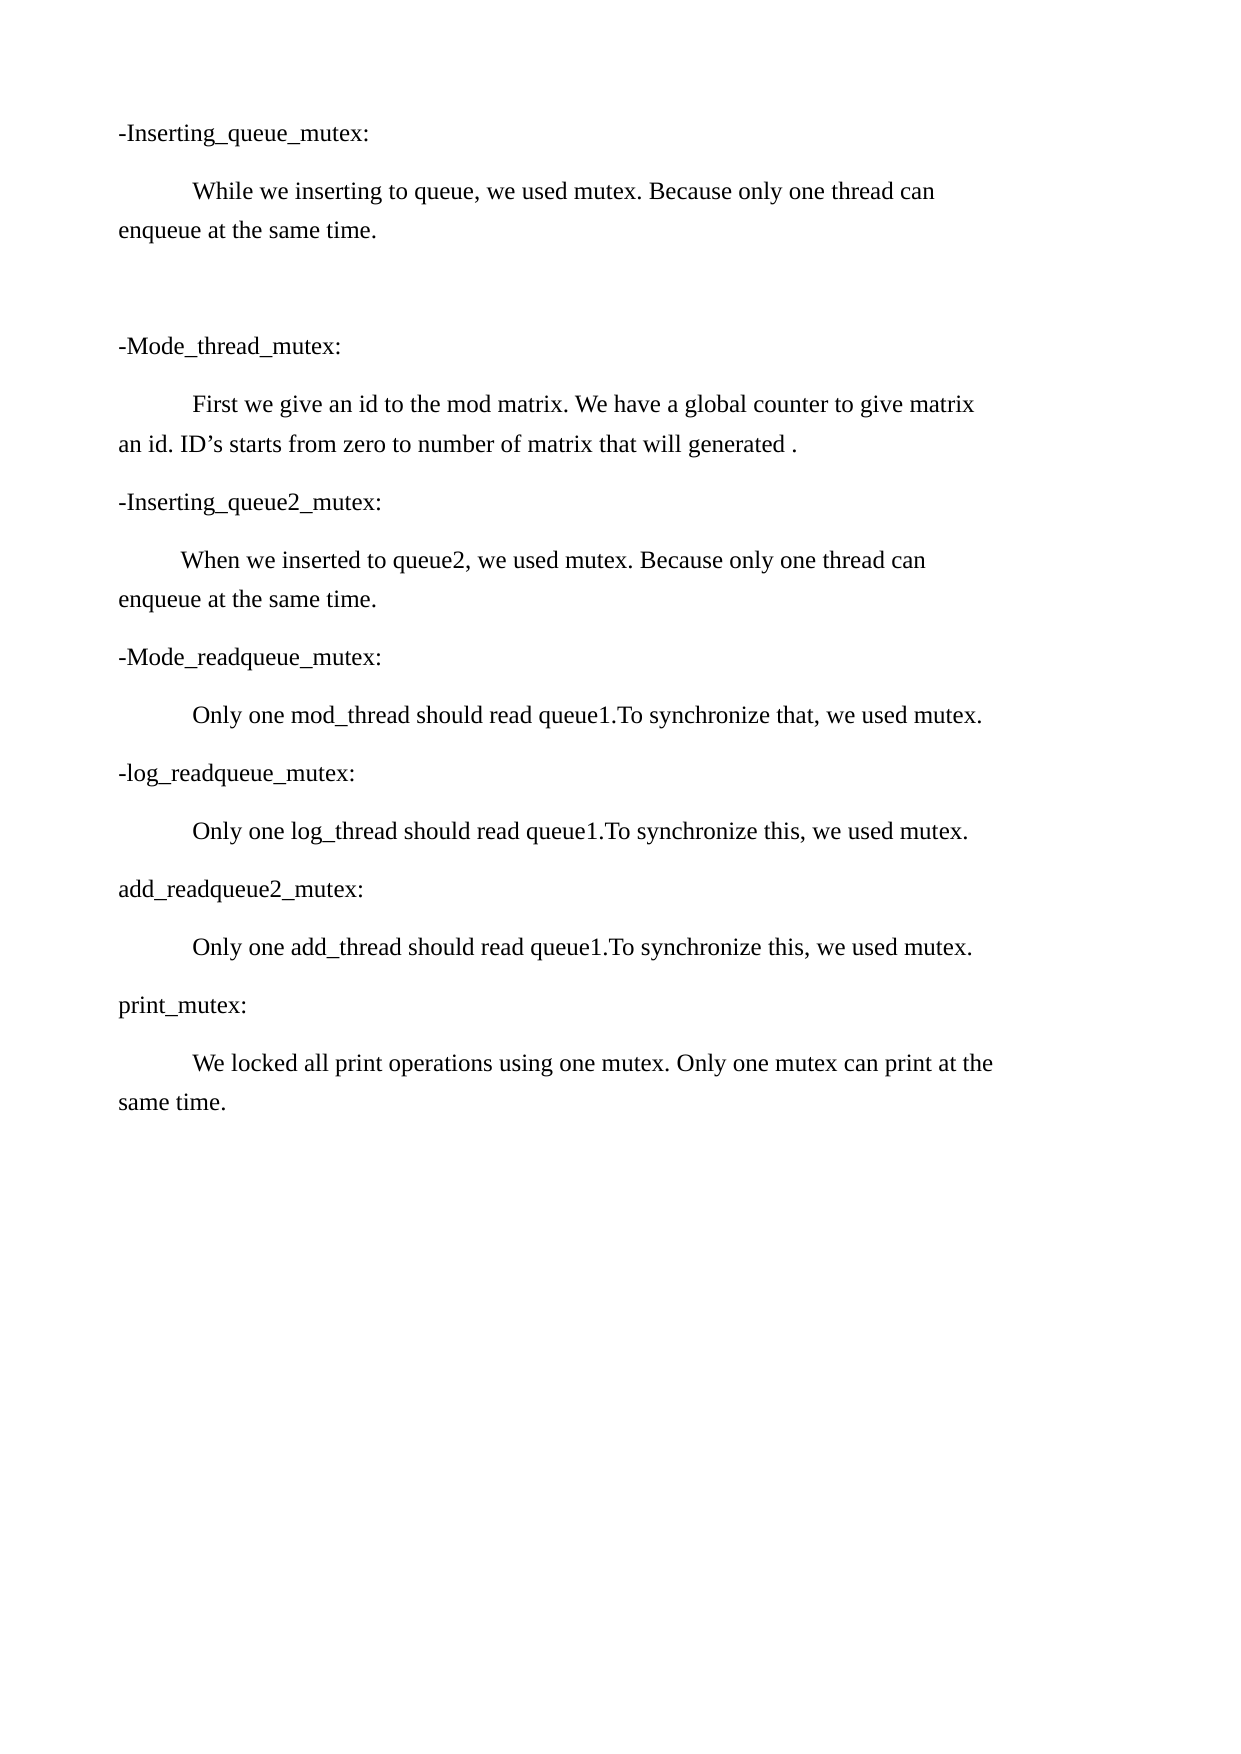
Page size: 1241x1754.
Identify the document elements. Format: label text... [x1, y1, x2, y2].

text print_mutex: [0, 990, 997, 1018]
text -log_readqueue_mutex: [0, 758, 997, 787]
text We locked all print operations using one mutex. Only one mutex can print at the same time. [0, 1048, 997, 1116]
text Only one mod_thread should read queue1.To synchronize that, we used mutex. [0, 700, 997, 729]
text Only one log_thread should read queue1.To synchronize this, we used mutex. [0, 816, 997, 845]
text : [0, 1551, 997, 1579]
text Only one add_thread should read queue1.To synchronize this, we used mutex. [0, 932, 997, 961]
text While we inserting to queue, we used mutex. Because only one thread can enqueue at the same time. [0, 176, 997, 244]
text First we give an id to the mod matrix. We have a global counter to give matrix an id. ID’s starts from zero to number of matrix that will generated . [0, 389, 997, 458]
text When we inserted to queue2, we used mutex. Because only one thread can enqueue at the same time. [0, 545, 997, 613]
text -Inserting_queue_mutex: [0, 118, 997, 147]
text add_readqueue2_mutex: [0, 874, 997, 903]
text -Mode_thread_mutex: [0, 331, 997, 360]
text -Mode_readqueue_mutex: [0, 642, 997, 671]
text -Inserting_queue2_mutex: [0, 487, 997, 516]
